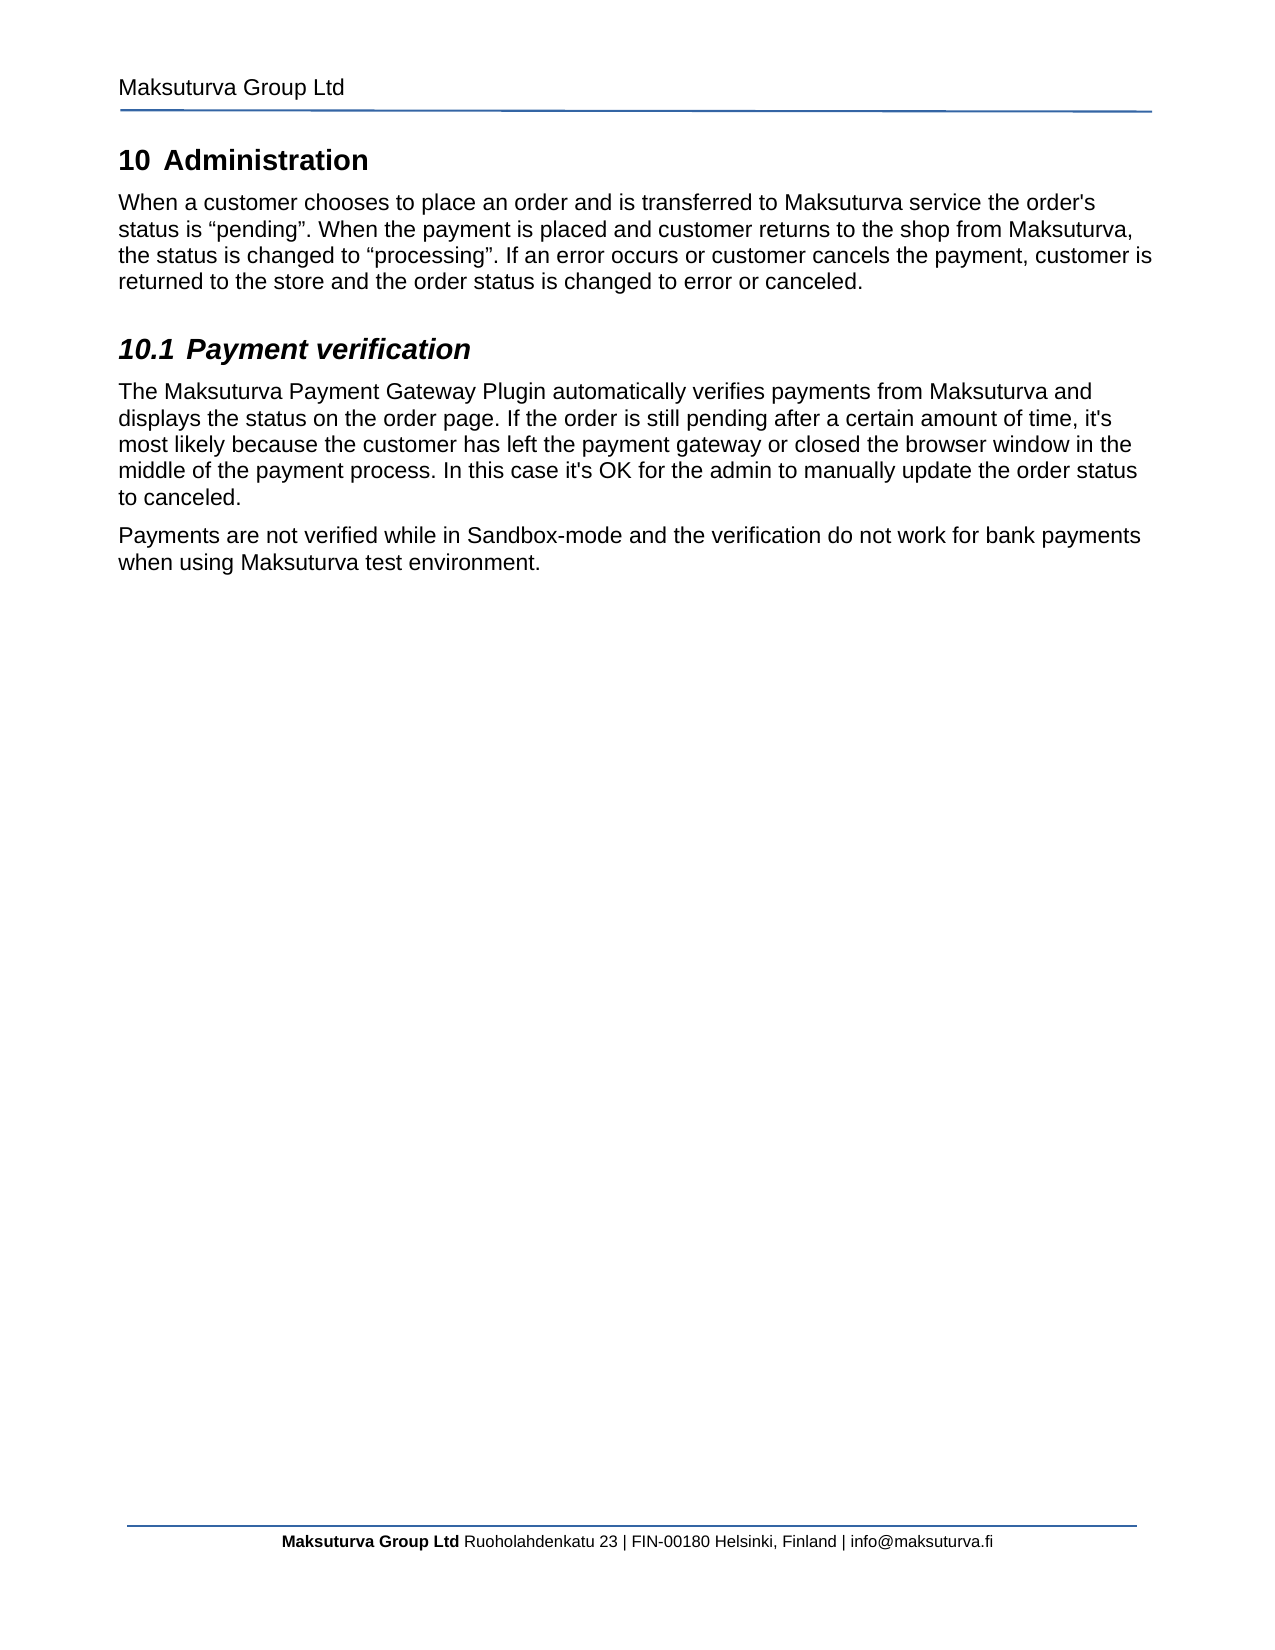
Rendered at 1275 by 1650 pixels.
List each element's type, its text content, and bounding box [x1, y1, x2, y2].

text The Maksuturva Payment Gateway Plugin automatically verifies payments from Maksuturva and displays the status on the order page. If the order is still pending after a certain amount of time, it's most likely because the customer has left the payment gateway or closed the browser window in the middle of the payment process. In this case it's OK for the admin to manually update the order status to canceled. [118, 378, 1157, 510]
text Payments are not verified while in Sandbox-mode and the verification do not work for bank payments when using Maksuturva test environment. [118, 522, 1157, 575]
subtitle Payment verification [118, 332, 1157, 366]
subtitle Administration [118, 143, 1157, 177]
text When a customer chooses to place an order and is transferred to Maksuturva service the order's status is “pending”. When the payment is placed and customer returns to the shop from Maksuturva, the status is changed to “processing”. If an error occurs or customer cancels the payment, customer is returned to the store and the order status is changed to error or canceled. [118, 189, 1157, 294]
